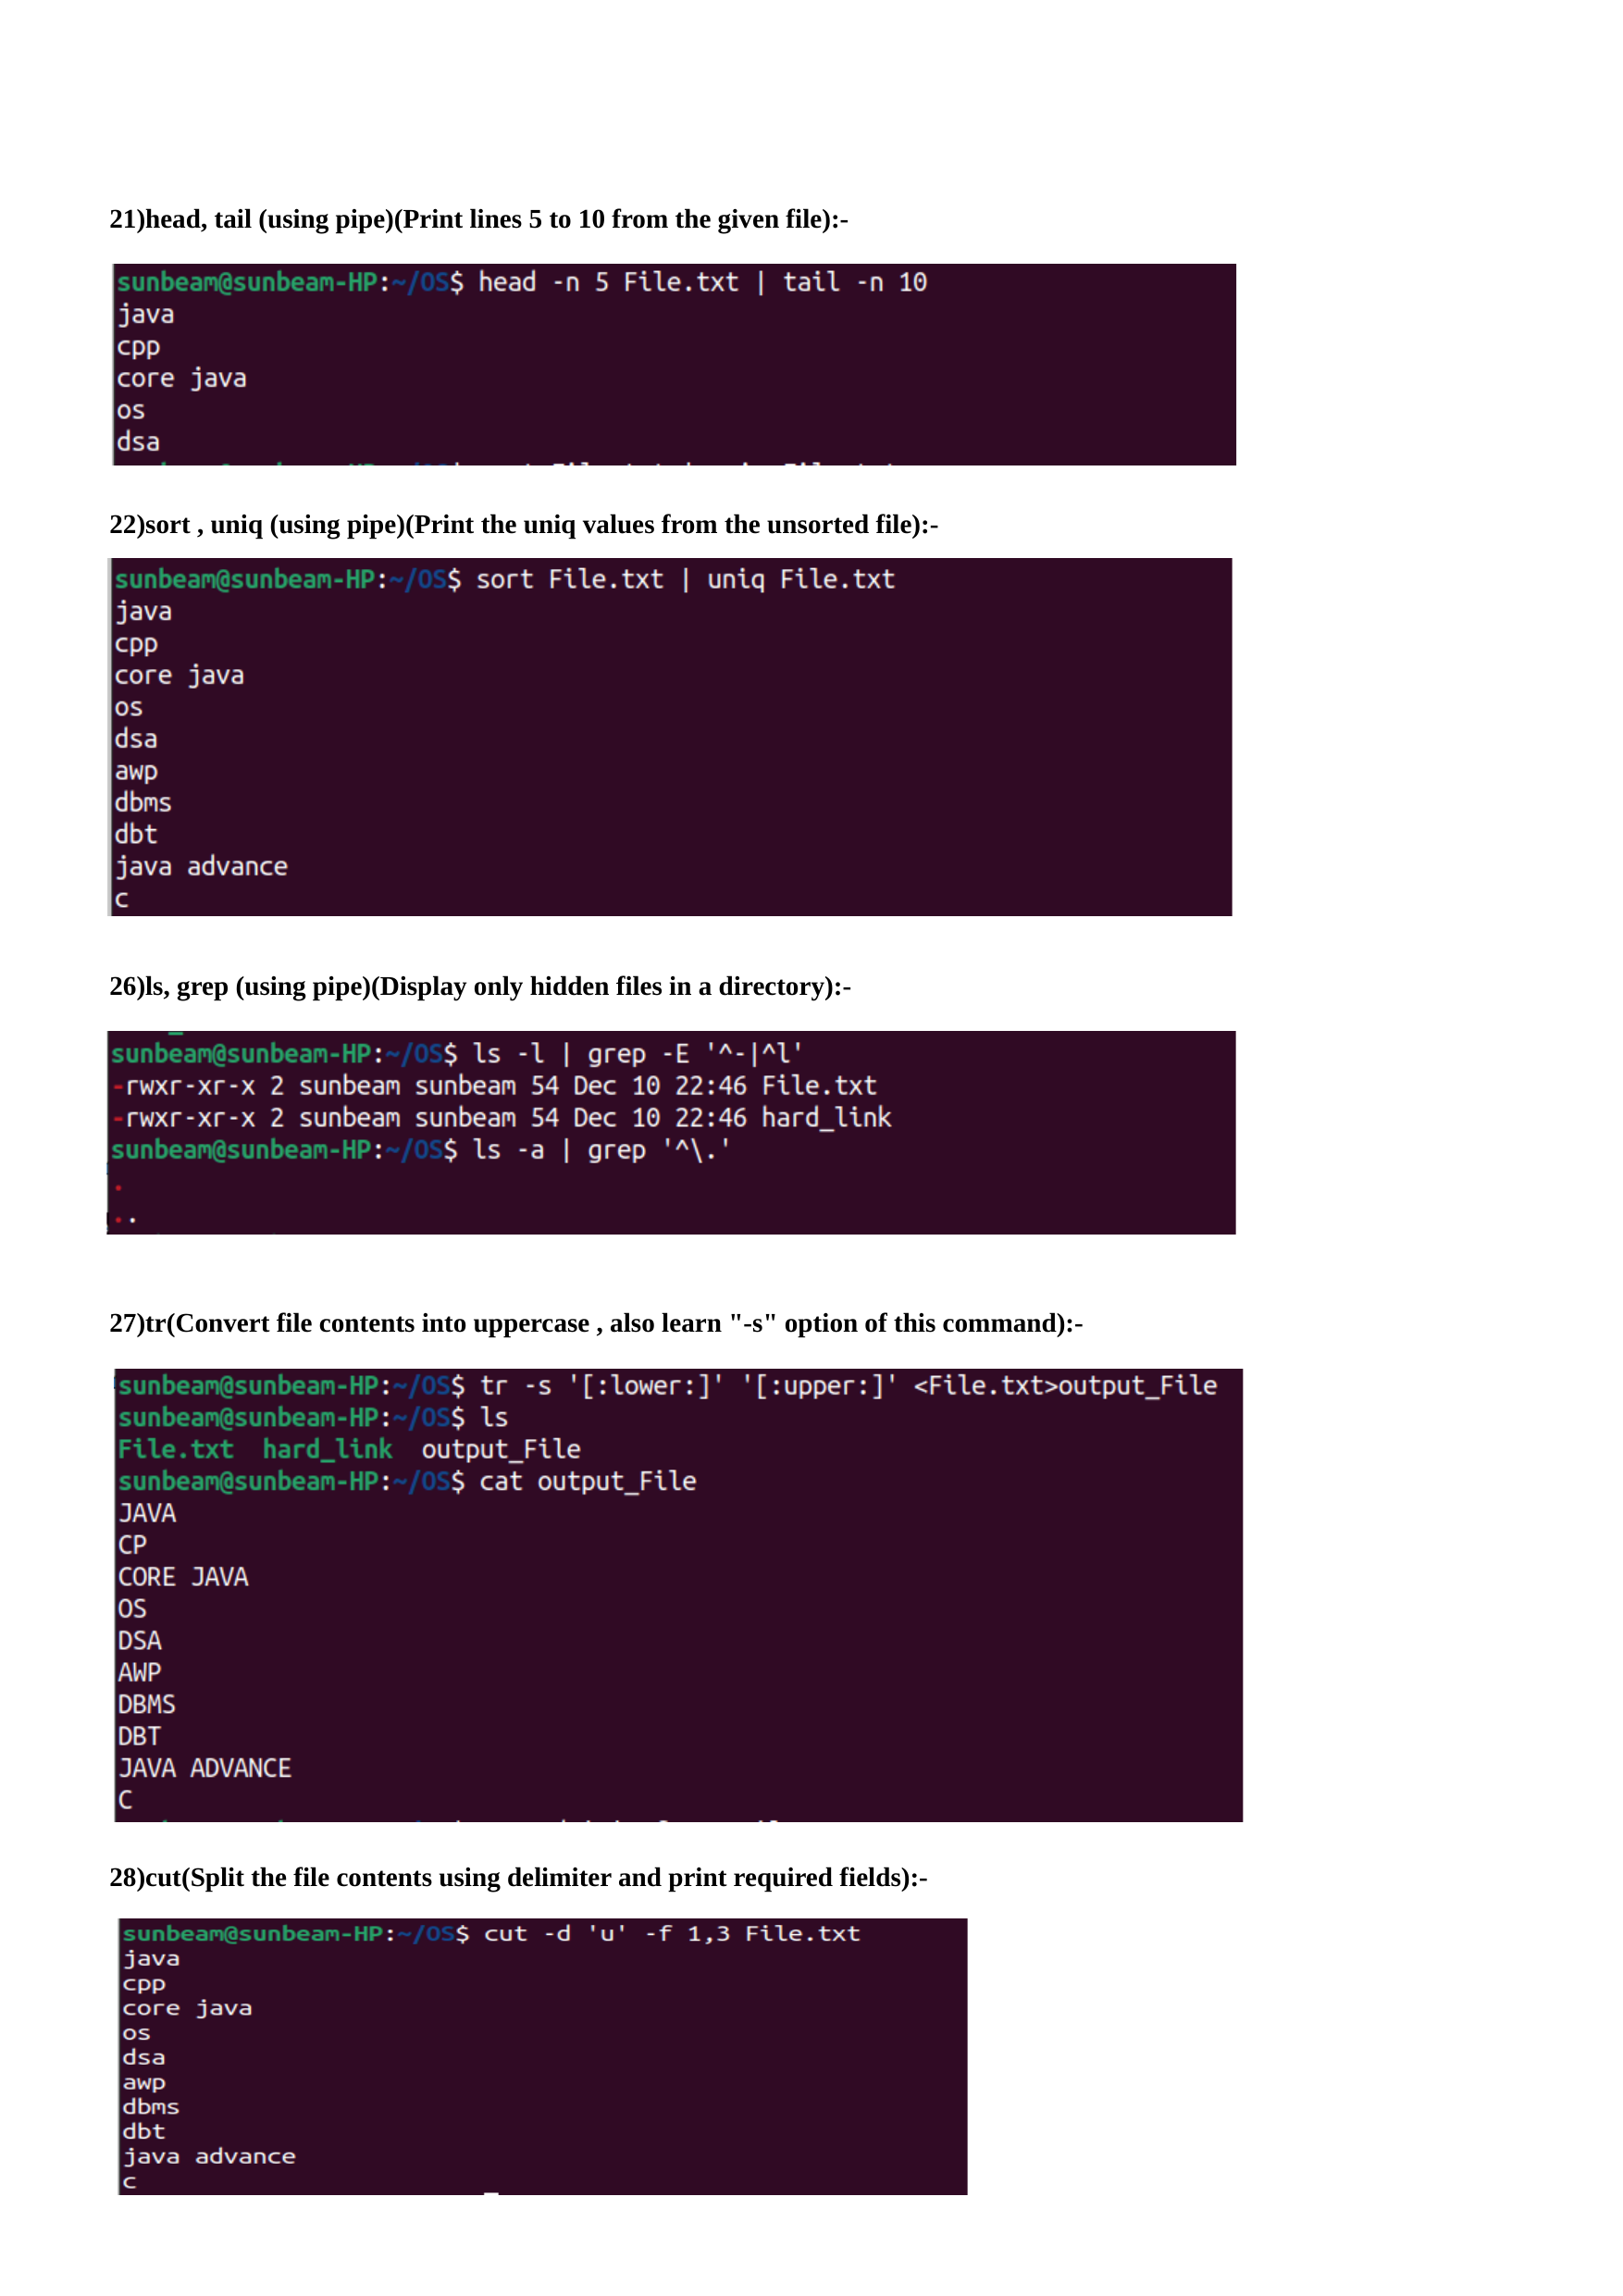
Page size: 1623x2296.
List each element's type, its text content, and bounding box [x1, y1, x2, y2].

text 28)cut(Split the file contents using delimiter and print required fields):- [109, 1861, 1514, 1892]
text 22)sort , uniq (using pipe)(Print the uniq values from the unsorted file):- [109, 508, 1514, 540]
text 27)tr(Convert file contents into uppercase , also learn "-s" option of this command):- [109, 1307, 1514, 1337]
text 26)ls, grep (using pipe)(Display only hidden files in a directory):- [109, 970, 1514, 1000]
text 21)head, tail (using pipe)(Print lines 5 to 10 from the given file):- [109, 203, 1514, 233]
